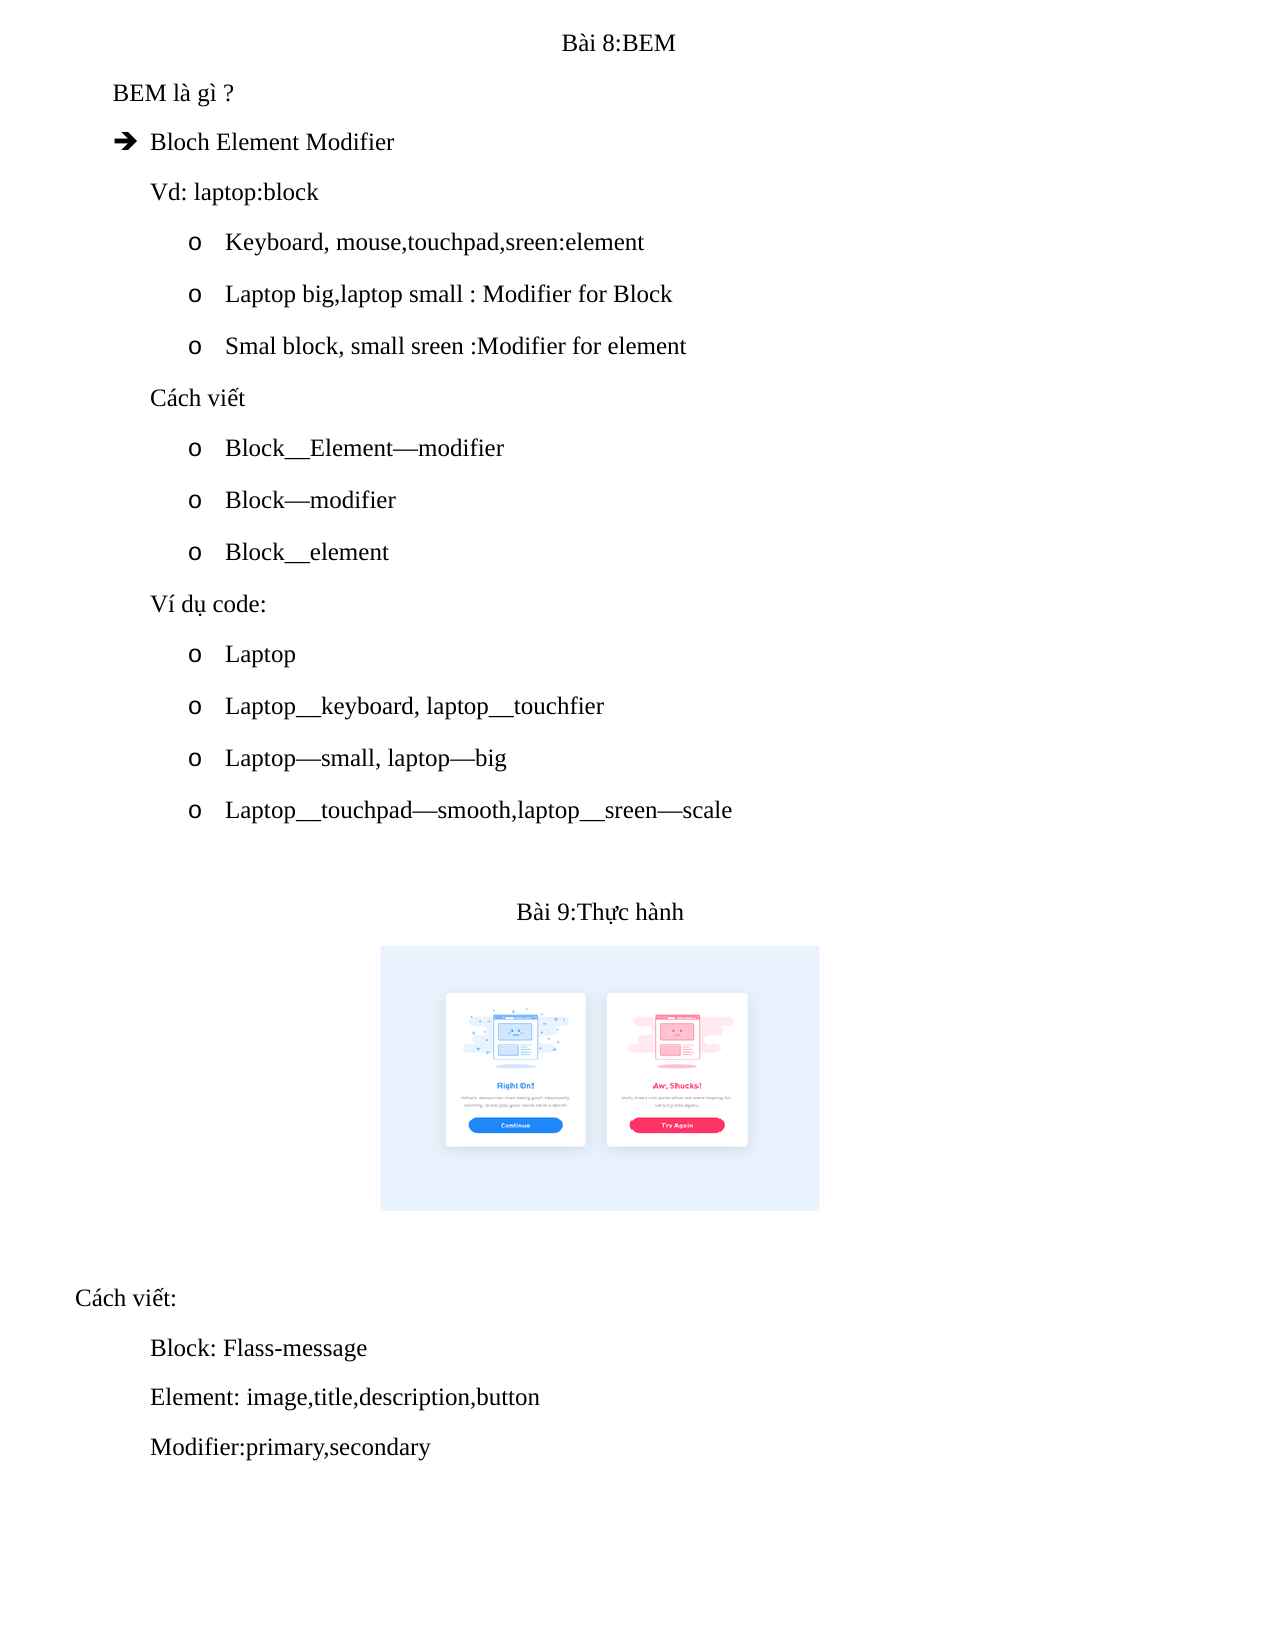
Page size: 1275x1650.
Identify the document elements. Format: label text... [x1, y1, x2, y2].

list Block__element [187, 537, 1125, 568]
list Laptop—small, laptop—big [187, 743, 1125, 774]
list Laptop big,laptop small : Modifier for Block [187, 279, 1125, 310]
list Bloch Element Modifier [112, 127, 1125, 156]
list Laptop [187, 639, 1125, 669]
text BEM là gì ? [112, 78, 1125, 107]
list Block: Flass-message [150, 1333, 1125, 1361]
list Laptop__keyboard, laptop__touchfier [187, 691, 1125, 722]
list Block—modifier [187, 485, 1125, 516]
list Element: image,title,description,button [150, 1382, 1125, 1411]
list Vd: laptop:block [150, 177, 1125, 206]
list Cách viết [150, 383, 1125, 412]
list Ví dụ code: [150, 589, 1125, 618]
list Smal block, small sreen :Modifier for element [187, 331, 1125, 362]
text Bài 8:BEM [112, 28, 1125, 57]
text Bài 9:Thực hành [75, 897, 1125, 926]
list Modifier:primary,secondary [150, 1432, 1125, 1461]
list Block__Element—modifier [187, 433, 1125, 464]
list Laptop__touchpad—smooth,laptop__sreen—scale [187, 795, 1125, 826]
list Keyboard, mouse,touchpad,sreen:element [187, 227, 1125, 258]
text Cách viết: [75, 1283, 1125, 1312]
